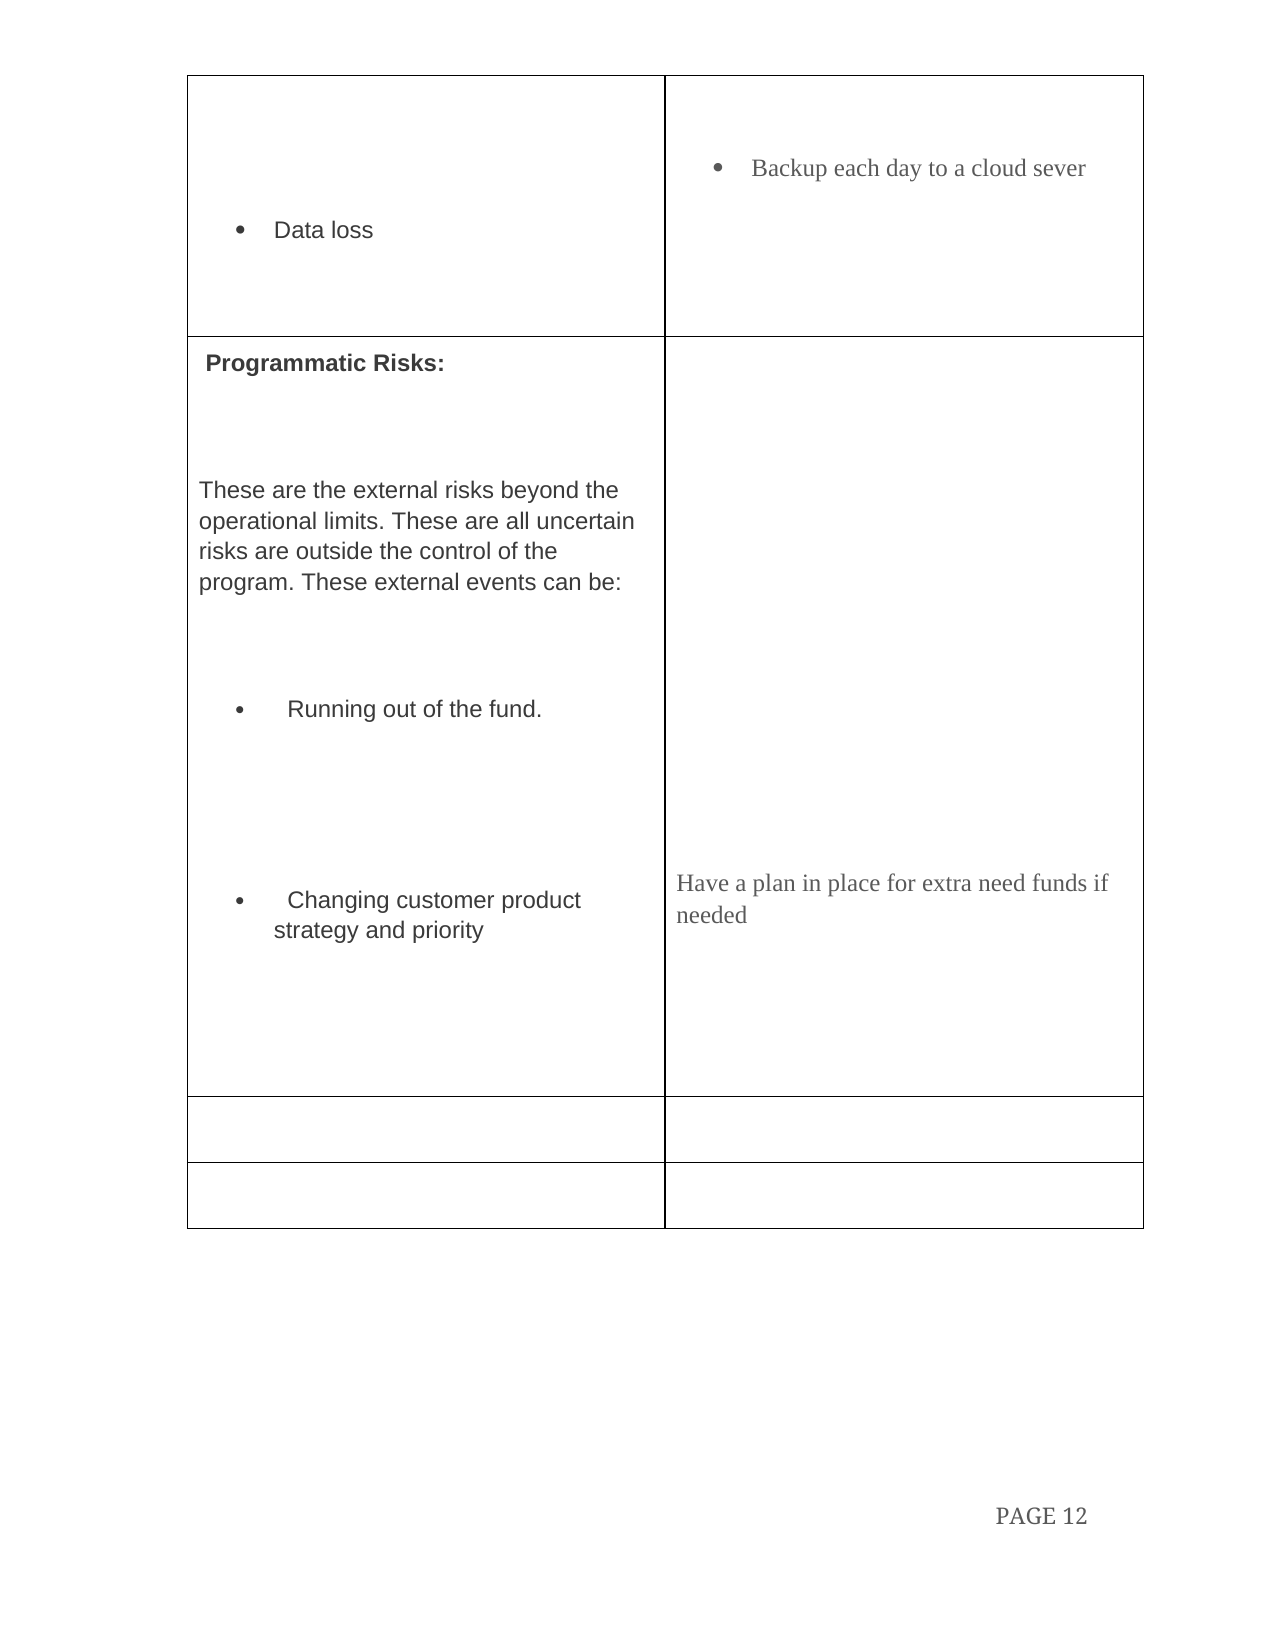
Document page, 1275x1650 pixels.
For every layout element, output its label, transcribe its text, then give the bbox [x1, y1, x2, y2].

table_cell Have a plan in place for extra need funds if needed [666, 337, 1143, 1096]
table_cell [188, 1097, 664, 1162]
table_cell [188, 1163, 664, 1227]
table_cell [666, 1163, 1143, 1227]
table_cell Set a date that’s changes have to be submitted by Setting the level of complex at the early stage so not to run into this at a late stage Have spare computers in case of hardware failure Backup each day to a cloud sever [666, 76, 1143, 336]
table_cell Programmatic Risks: These are the external risks beyond the operational limits. These are all uncertain risks are outside the control of the program. These external events can be: Running out of the fund. Changing customer product strategy and priority [188, 337, 664, 1096]
table_cell [666, 1097, 1143, 1162]
table_cell Technical Risks Technical risks generally lead to failure of functionality and performance. Causes of Technical Risks are Continuous changing requirements The product is complex to implement. Hardware or corruption Data loss [188, 76, 664, 336]
